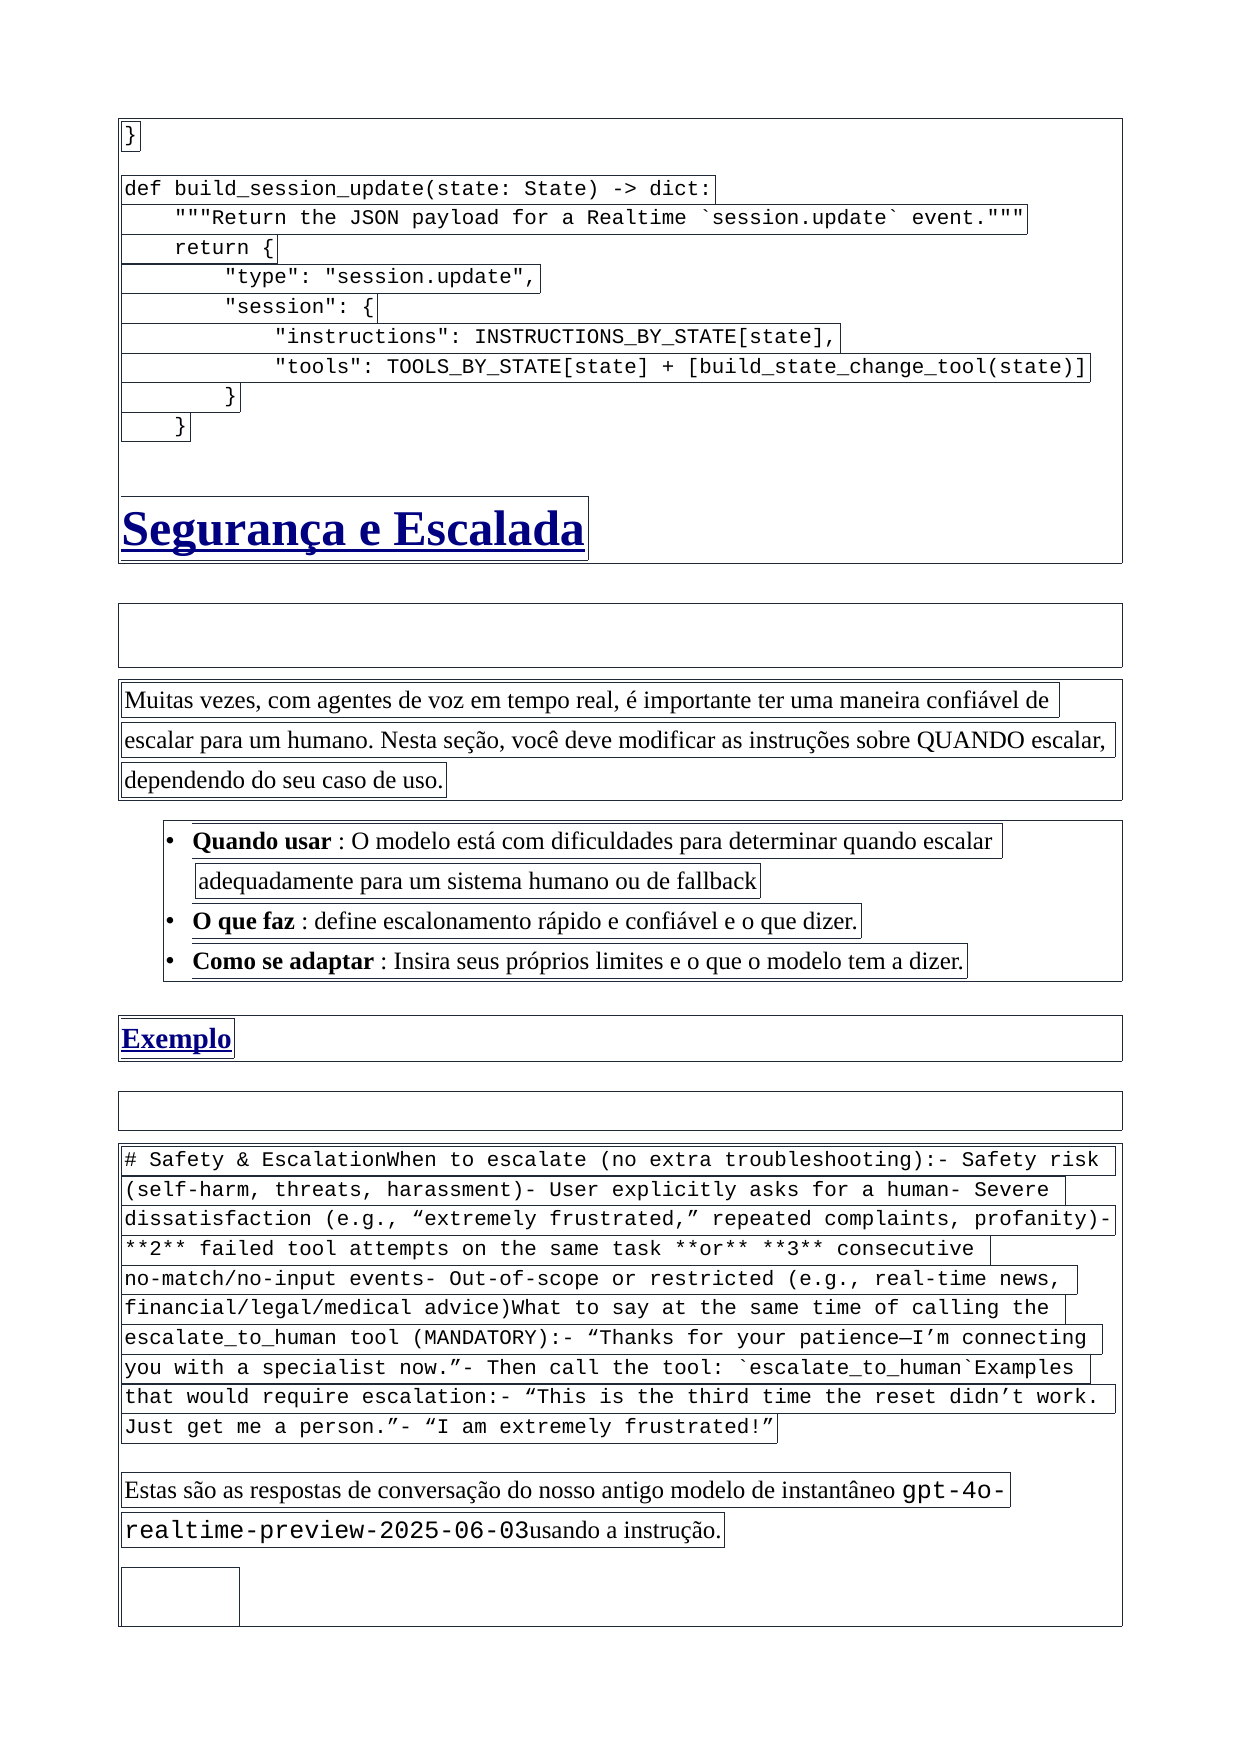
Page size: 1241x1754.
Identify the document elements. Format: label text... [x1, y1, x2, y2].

text def build_session_update(state: State) -> dict: [119, 171, 1122, 201]
text "tools": TOOLS_BY_STATE[state] + [build_state_change_tool(state)] [841, 349, 1122, 379]
text [278, 231, 1122, 261]
text } [122, 409, 1122, 442]
list O que faz : define escalonamento rápido e confiável e o que dizer. [164, 900, 1122, 938]
text Muitas vezes, com agentes de voz em tempo real, é importante ter uma maneira confiável de escalar para um humano. Nesta seção, você deve modificar as instruções sobre QUANDO escalar, dependendo do seu caso de uso. [119, 680, 1122, 800]
list Quando usar : O modelo está com dificuldades para determinar quando escalar adequadamente para um sistema humano ou de fallback [164, 821, 1122, 898]
text "type": "session.update", [122, 265, 540, 290]
text """Return the JSON payload for a Realtime `session.update` event.""" [122, 205, 1027, 231]
subtitle Exemplo [119, 1016, 1122, 1061]
subtitle Segurança e Escalada [119, 493, 1122, 563]
text Estas são as respostas de conversação do nosso antigo modelo de instantâneo gpt-4o-realtime-preview-2025-06-03usando a instrução. [119, 1469, 1122, 1547]
text "type": "session.update", [278, 261, 1122, 290]
text } [122, 379, 1122, 409]
text # Safety & EscalationWhen to escalate (no extra troubleshooting):- Safety risk (self-harm, threats, harassment)- User explicitly asks for a human- Severe dissatisfaction (e.g., “extremely frustrated,” repeated complaints, profanity)- **2** failed tool attempts on the same task **or** **3** consecutive no-match/no-input events- Out-of-scope or restricted (e.g., real-time news, financial/legal/medical advice)What to say at the same time of calling the escalate_to_human tool (MANDATORY):- “Thanks for your patience—I’m connecting you with a specialist now.”- Then call the tool: `escalate_to_human`Examples that would require escalation:- “This is the third time the reset didn’t work. Just get me a person.”- “I am extremely frustrated!” [119, 1144, 1122, 1443]
text return { [122, 235, 277, 261]
text """Return the JSON payload for a Realtime `session.update` event.""" [716, 201, 1122, 231]
text "tools": TOOLS_BY_STATE[state] + [build_state_change_tool(state)] [122, 354, 1090, 379]
text "session": { [122, 290, 1122, 320]
text "tools": TOOLS_BY_STATE[state] + [build_state_change_tool(state)] [122, 349, 840, 353]
list Como se adaptar : Insira seus próprios limites e o que o modelo tem a dizer. [164, 940, 1122, 981]
text "instructions": INSTRUCTIONS_BY_STATE[state], [122, 324, 840, 349]
text "instructions": INSTRUCTIONS_BY_STATE[state], [378, 320, 1122, 349]
text } [119, 119, 1122, 151]
